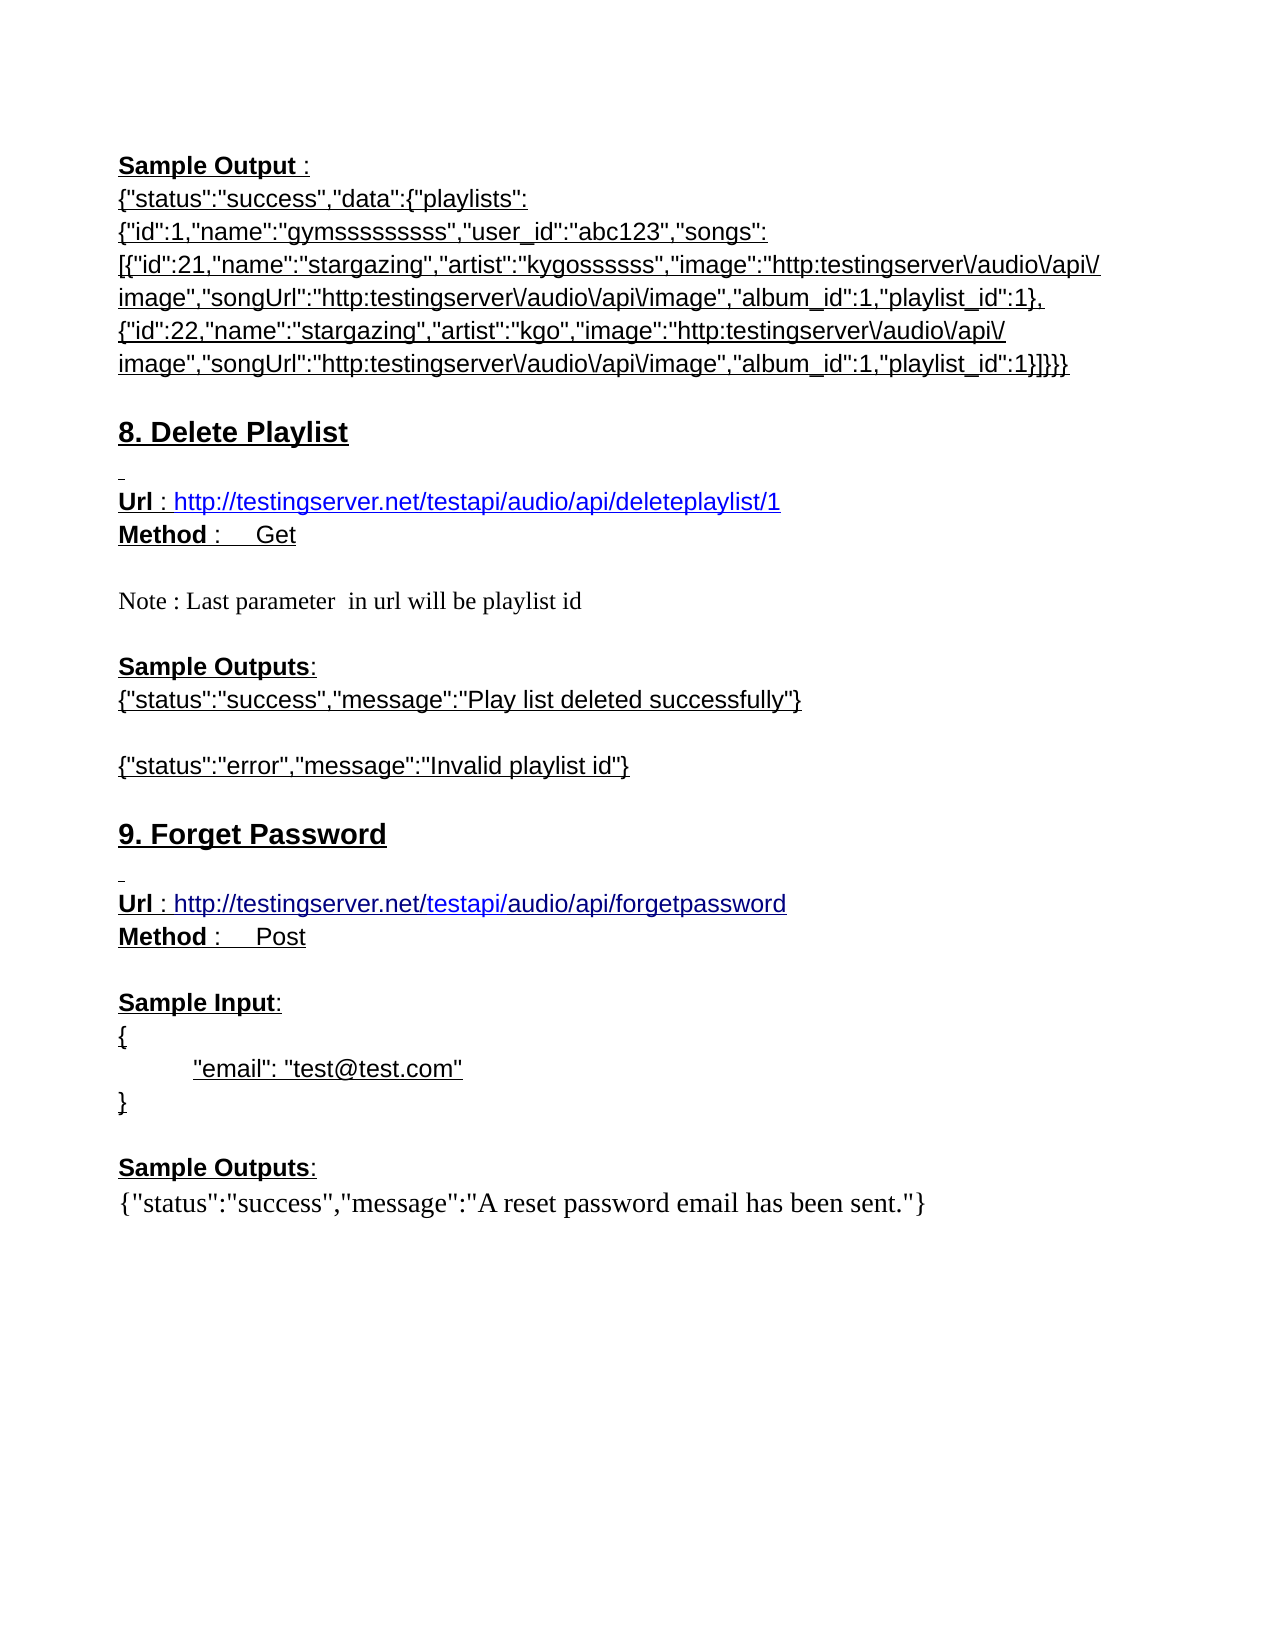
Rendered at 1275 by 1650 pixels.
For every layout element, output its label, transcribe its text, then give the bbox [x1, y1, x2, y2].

text {"status":"error","message":"Invalid playlist id"} [118, 751, 1157, 780]
text { [118, 1021, 1157, 1049]
text } [118, 1087, 1157, 1116]
text {"status":"success","data":{"playlists":{"id":1,"name":"gymsssssssss","user_id":"abc123","songs":[{"id":21,"name":"stargazing","artist":"kygossssss","image":"http:testingserver\/audio\/api\/image","songUrl":"http:testingserver\/audio\/api\/image","album_id":1,"playlist_id":1},{"id":22,"name":"stargazing","artist":"kgo","image":"http:testingserver\/audio\/api\/image","songUrl":"http:testingserver\/audio\/api\/image","album_id":1,"playlist_id":1}]}}} [118, 184, 1157, 378]
text "email": "test@test.com" [118, 1054, 1157, 1082]
text {"status":"success","message":"A reset password email has been sent."} [118, 1186, 1157, 1218]
text Url : http://testingserver.net/testapi/audio/api/forgetpassword [118, 889, 1157, 917]
text 8. Delete Playlist [118, 415, 1157, 449]
text Sample Output : [118, 151, 1157, 180]
text Url : http://testingserver.net/testapi/audio/api/deleteplaylist/1 [118, 487, 1157, 516]
text Note : Last parameter in url will be playlist id [118, 586, 1157, 615]
text {"status":"success","message":"Play list deleted successfully"} [118, 685, 1157, 714]
text Method : Get [118, 520, 1157, 549]
text Sample Input: [118, 988, 1157, 1016]
text Method : Post [118, 922, 1157, 950]
text Sample Outputs: [118, 652, 1157, 681]
text 9. Forget Password [118, 817, 1157, 851]
text Sample Outputs: [118, 1153, 1157, 1182]
